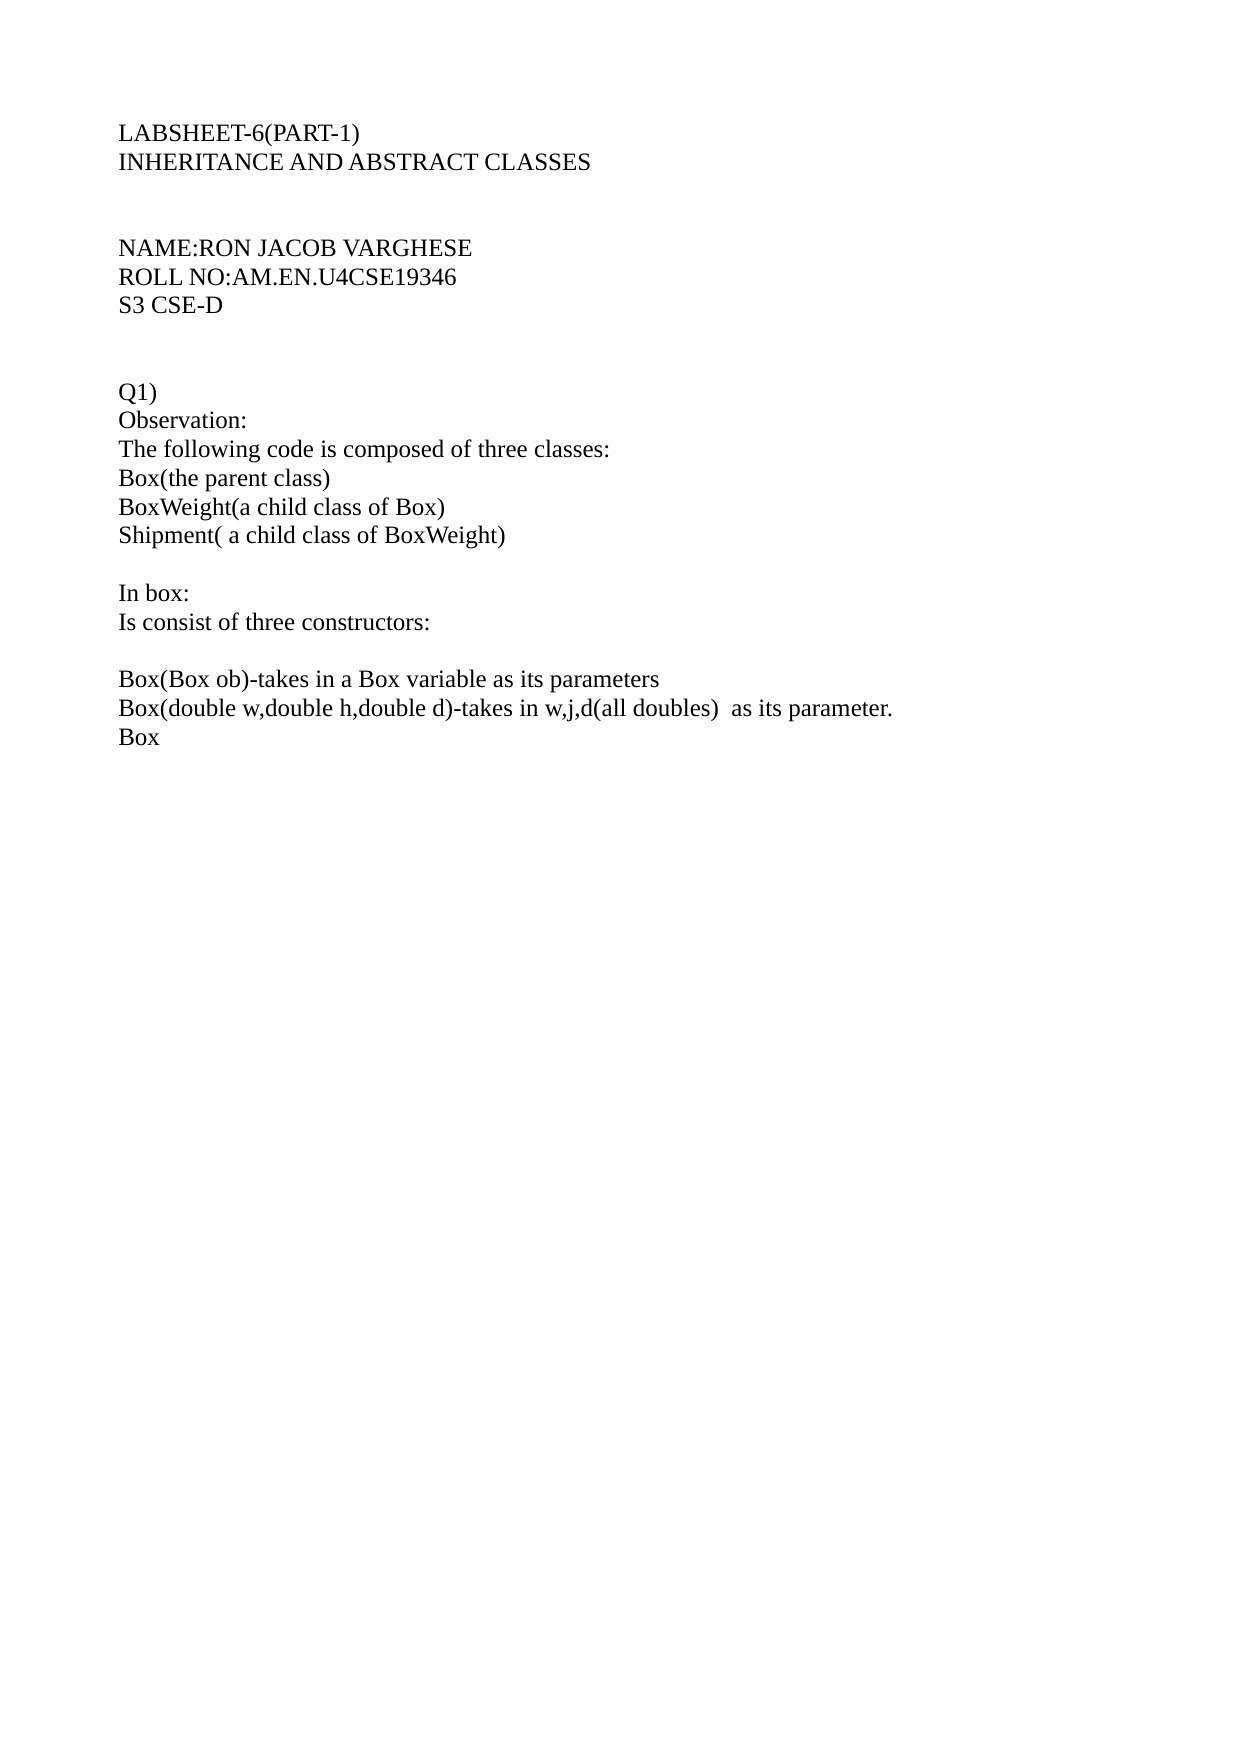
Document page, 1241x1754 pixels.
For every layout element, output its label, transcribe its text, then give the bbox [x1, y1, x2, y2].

text ROLL NO:AM.EN.U4CSE19346 [118, 262, 1122, 291]
text Box(double w,double h,double d)-takes in w,j,d(all doubles) as its parameter. [118, 693, 1122, 722]
text The following code is composed of three classes: [118, 434, 1122, 463]
text S3 CSE-D [118, 291, 1122, 319]
text Is consist of three constructors: [118, 607, 1122, 636]
text INHERITANCE AND ABSTRACT CLASSES [118, 147, 1122, 176]
text NAME:RON JACOB VARGHESE [118, 233, 1122, 262]
text Box(Box ob)-takes in a Box variable as its parameters [118, 664, 1122, 693]
text In box: [118, 578, 1122, 607]
text Shipment( a child class of BoxWeight) [118, 521, 1122, 549]
text Box(the parent class) [118, 463, 1122, 492]
text Q1) [118, 377, 1122, 406]
text Box [118, 722, 1122, 751]
text LABSHEET-6(PART-1) [118, 118, 1122, 147]
text BoxWeight(a child class of Box) [118, 492, 1122, 521]
text Observation: [118, 406, 1122, 434]
